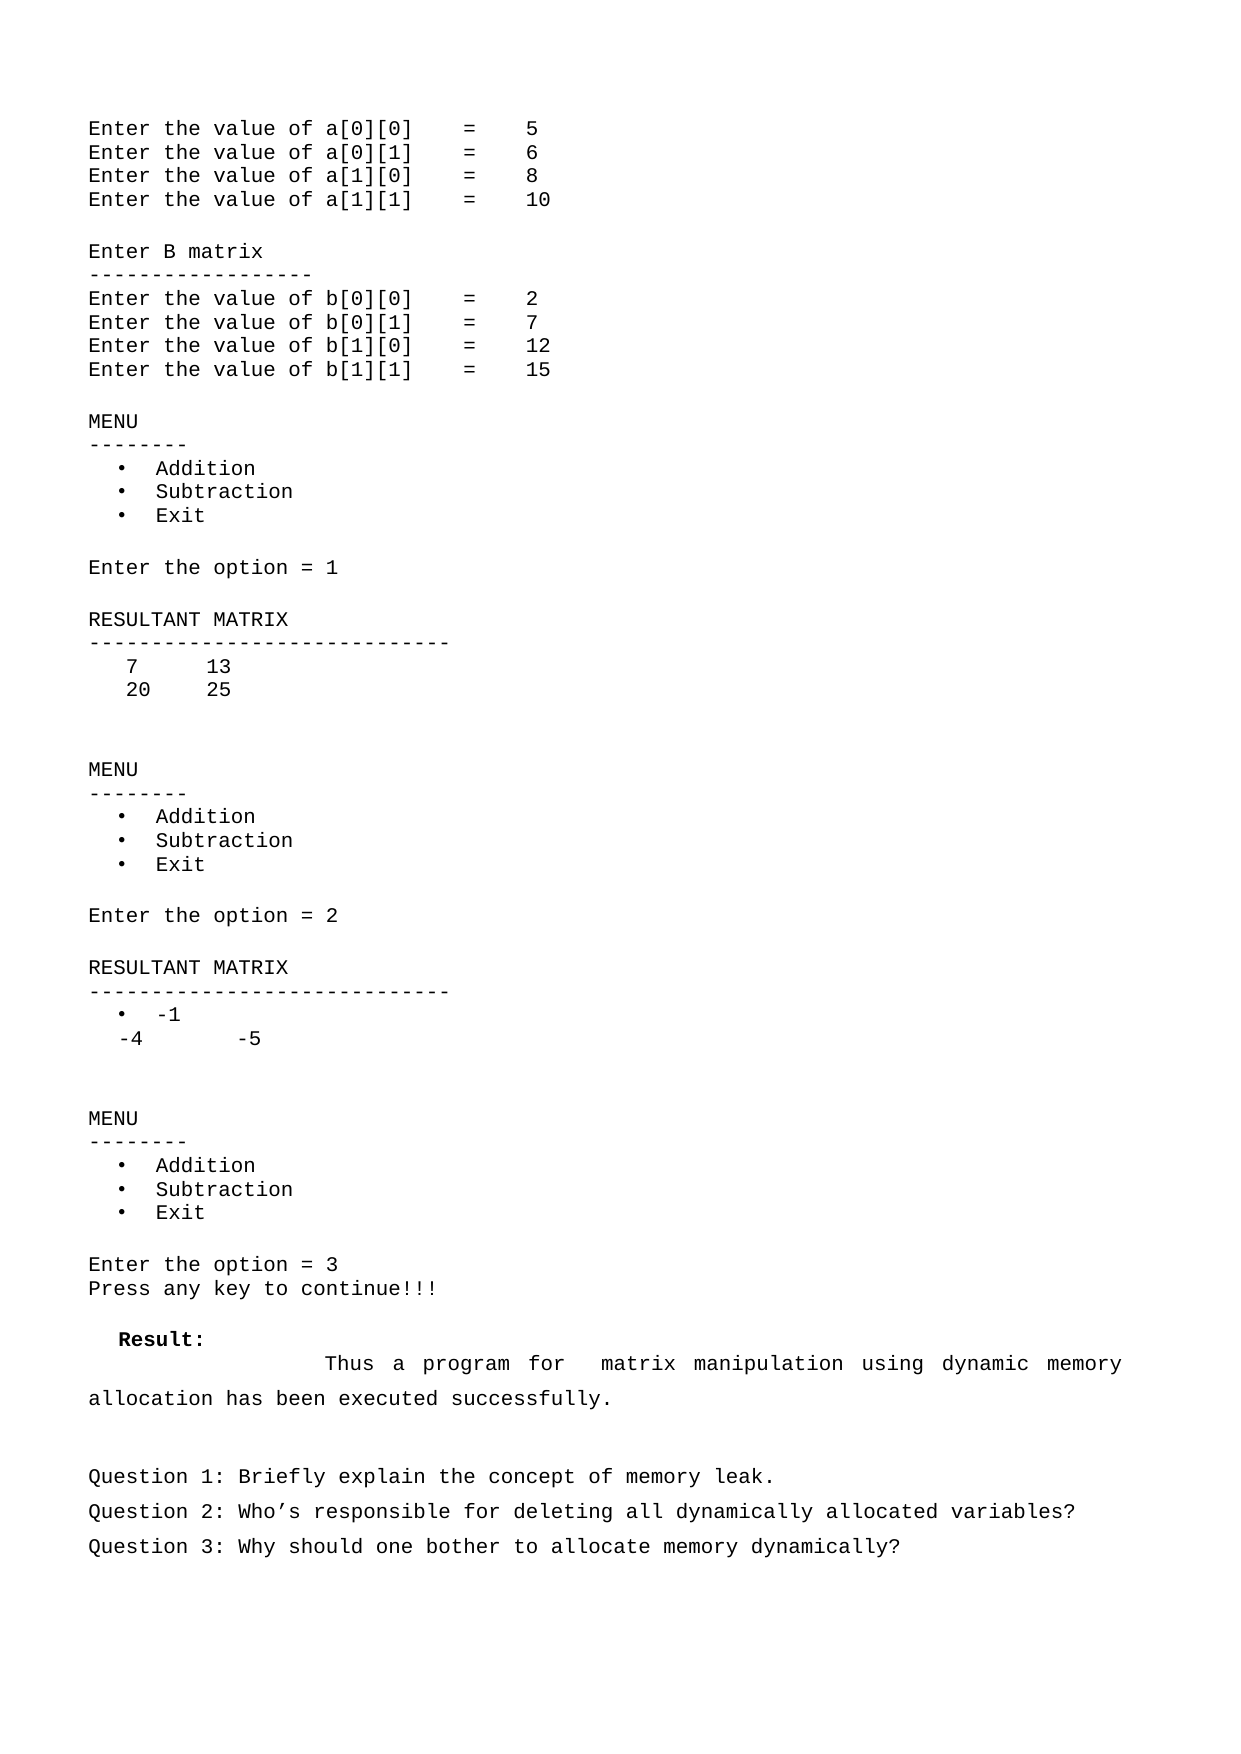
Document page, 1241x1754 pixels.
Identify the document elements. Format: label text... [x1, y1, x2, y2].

text Enter the value of a[1][1] = 10 [88, 189, 1122, 213]
text Thus a program for matrix manipulation using dynamic memory allocation has been executed successfully. [88, 1353, 1122, 1412]
text MENU [88, 759, 1122, 783]
text Press any key to continue!!! [88, 1278, 1122, 1301]
text Enter the value of b[0][1] = 7 [88, 312, 1122, 335]
text MENU [88, 411, 1122, 434]
text RESULTANT MATRIX [88, 608, 1122, 632]
list Subtraction [81, 482, 1122, 505]
text ------------------ [88, 264, 1122, 288]
list Exit [81, 1202, 1122, 1226]
list Addition [81, 806, 1122, 830]
text Enter the value of b[0][0] = 2 [88, 288, 1122, 312]
list -1 [81, 1004, 1122, 1028]
text MENU [88, 1108, 1122, 1131]
text Result: [118, 1329, 1122, 1353]
text Enter the option = 1 [88, 557, 1122, 581]
text 7 13 [88, 656, 1122, 679]
text Enter the option = 3 [88, 1254, 1122, 1278]
text Enter the value of b[1][0] = 12 [88, 335, 1122, 359]
text Question 2: Who’s responsible for deleting all dynamically allocated variables? [88, 1501, 1122, 1525]
list Exit [81, 505, 1122, 529]
text -------- [88, 1131, 1122, 1155]
text Question 1: Briefly explain the concept of memory leak. [88, 1466, 1122, 1489]
text Enter the value of a[1][0] = 8 [88, 165, 1122, 189]
text Enter the value of b[1][1] = 15 [88, 359, 1122, 383]
text Enter the value of a[0][1] = 6 [88, 142, 1122, 165]
list Subtraction [81, 1179, 1122, 1202]
text ----------------------------- [88, 981, 1122, 1004]
text Question 3: Why should one bother to allocate memory dynamically? [88, 1537, 1122, 1560]
list Subtraction [81, 830, 1122, 854]
text Enter the option = 2 [88, 905, 1122, 929]
list Exit [81, 854, 1122, 877]
text Enter the value of a[0][0] = 5 [88, 118, 1122, 142]
text RESULTANT MATRIX [88, 957, 1122, 981]
text Enter B matrix [88, 241, 1122, 264]
text -4 -5 [118, 1028, 1122, 1052]
text -------- [88, 434, 1122, 458]
text 20 25 [88, 679, 1122, 703]
list Addition [81, 458, 1122, 482]
text ----------------------------- [88, 632, 1122, 656]
text -------- [88, 783, 1122, 806]
list Addition [81, 1155, 1122, 1179]
